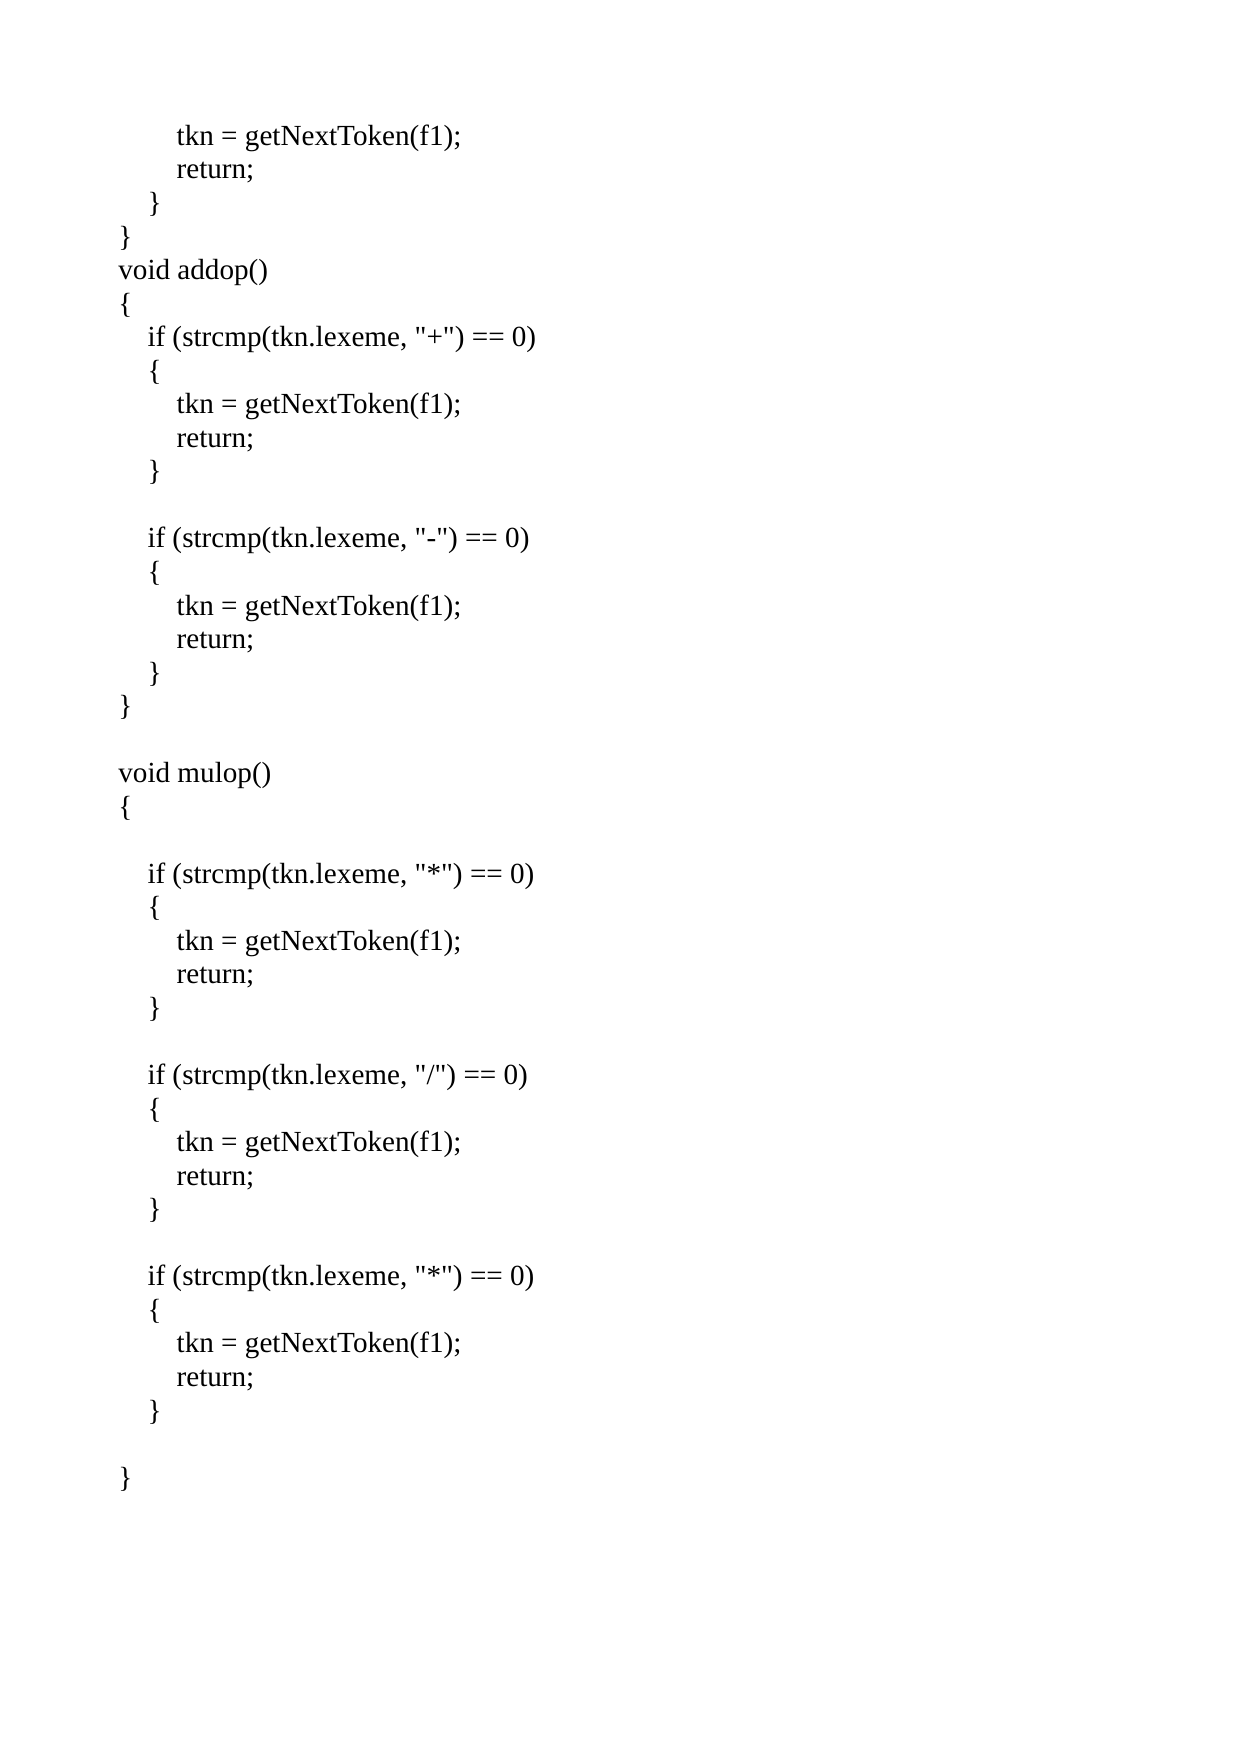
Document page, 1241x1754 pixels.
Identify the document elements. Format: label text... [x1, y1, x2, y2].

text if (strcmp(tkn.lexeme, "*") == 0) [118, 856, 1122, 889]
text { [118, 554, 1122, 588]
text return; [118, 152, 1122, 185]
text tkn = getNextToken(f1); [118, 1124, 1122, 1158]
text void mulop() [118, 755, 1122, 789]
text tkn = getNextToken(f1); [118, 588, 1122, 621]
text { [118, 889, 1122, 923]
text tkn = getNextToken(f1); [118, 386, 1122, 420]
text return; [118, 420, 1122, 453]
text } [118, 185, 1122, 219]
text return; [118, 1359, 1122, 1393]
text if (strcmp(tkn.lexeme, "+") == 0) [118, 319, 1122, 353]
text } [118, 1191, 1122, 1225]
text } [118, 990, 1122, 1024]
text if (strcmp(tkn.lexeme, "*") == 0) [118, 1258, 1122, 1292]
text { [118, 1292, 1122, 1326]
text if (strcmp(tkn.lexeme, "/") == 0) [118, 1057, 1122, 1091]
text void addop() [118, 252, 1122, 286]
text tkn = getNextToken(f1); [118, 923, 1122, 957]
text } [118, 453, 1122, 487]
text { [118, 353, 1122, 386]
text } [118, 655, 1122, 688]
text } [118, 1460, 1122, 1493]
text } [118, 219, 1122, 252]
text { [118, 789, 1122, 822]
text return; [118, 1158, 1122, 1191]
text } [118, 688, 1122, 722]
text } [118, 1393, 1122, 1426]
text { [118, 286, 1122, 319]
text if (strcmp(tkn.lexeme, "-") == 0) [118, 521, 1122, 554]
text return; [118, 957, 1122, 990]
text tkn = getNextToken(f1); [118, 118, 1122, 152]
text return; [118, 621, 1122, 655]
text tkn = getNextToken(f1); [118, 1326, 1122, 1359]
text { [118, 1091, 1122, 1124]
